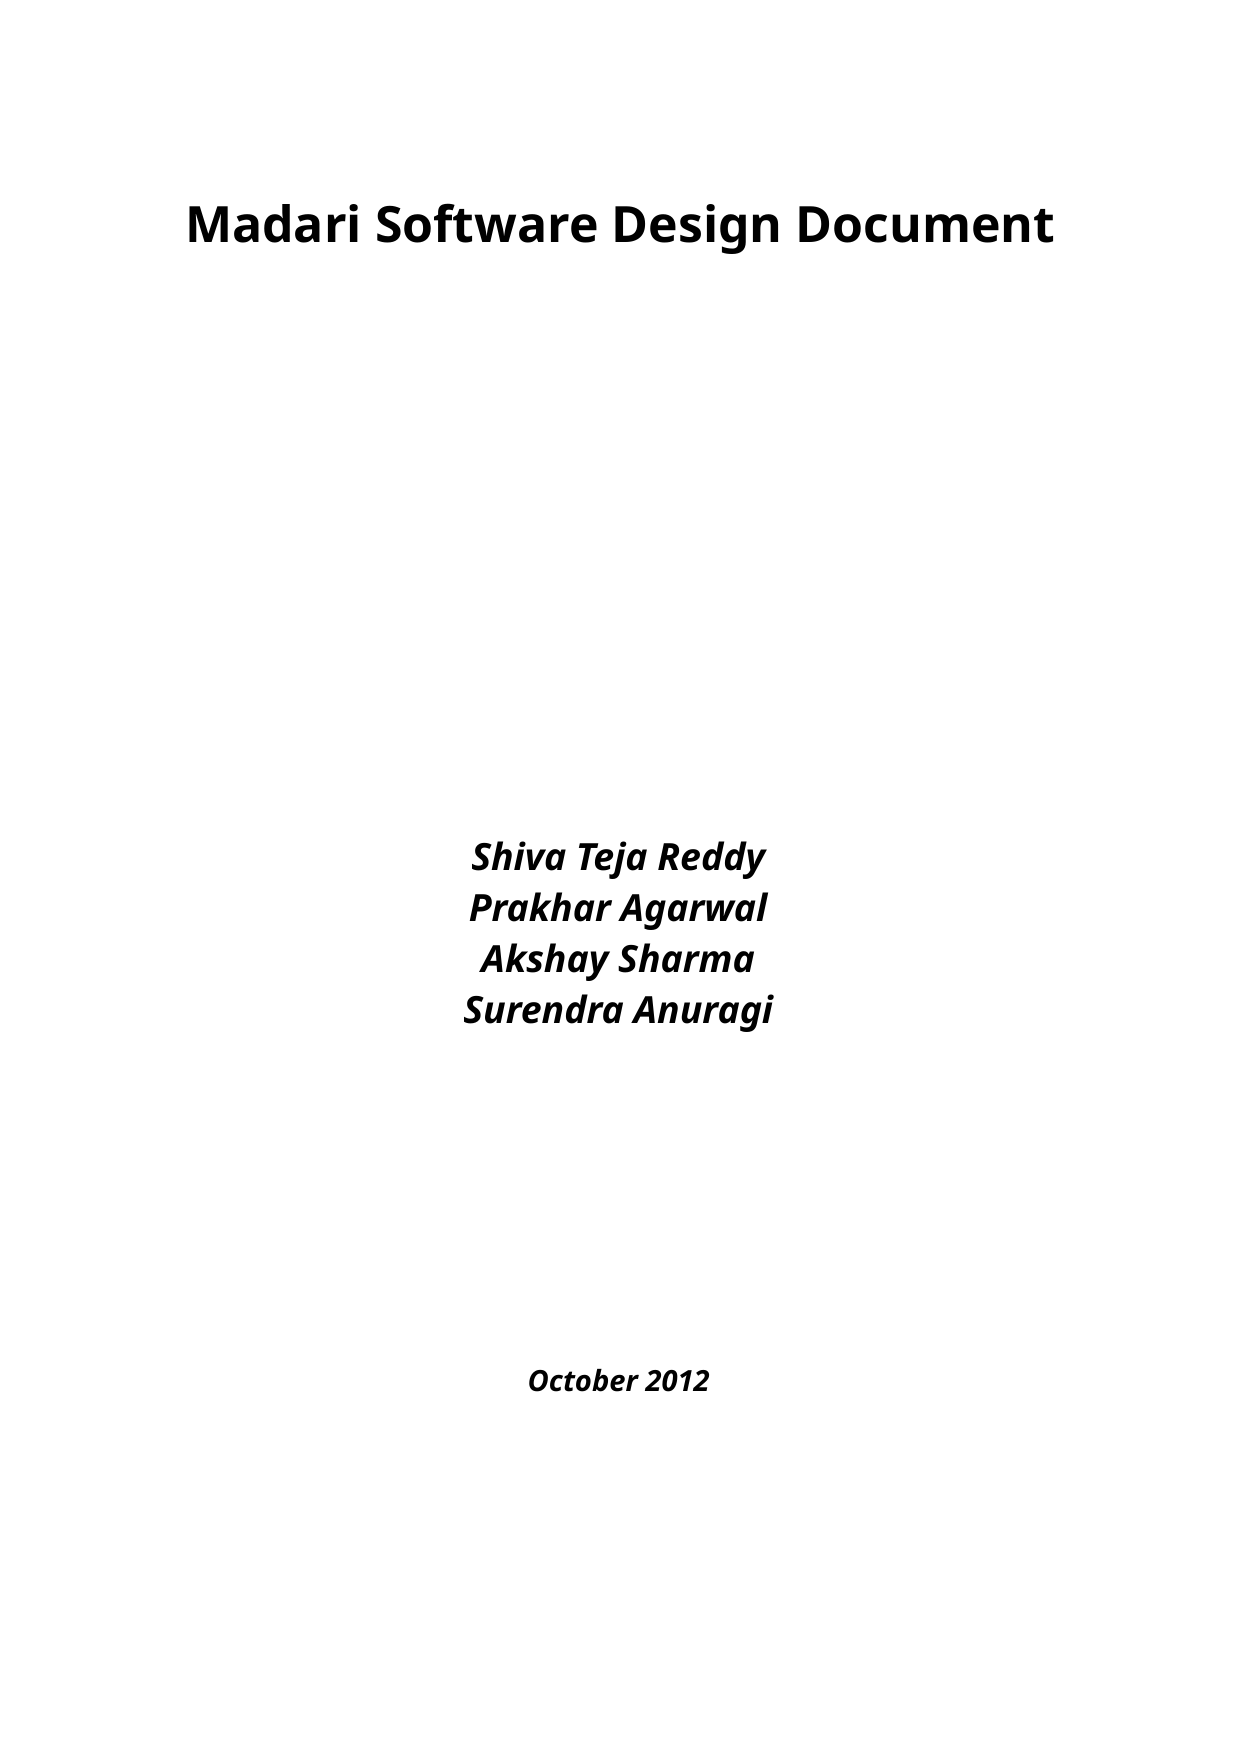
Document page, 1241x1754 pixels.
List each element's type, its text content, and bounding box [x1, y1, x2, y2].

text Surendra Anuragi [118, 983, 1122, 1034]
text Akshay Sharma [118, 932, 1122, 983]
subtitle Madari Software Design Document [118, 189, 1122, 257]
subtitle October 2012 [118, 1361, 1122, 1400]
text Shiva Teja Reddy [118, 830, 1122, 881]
text Prakhar Agarwal [118, 881, 1122, 932]
